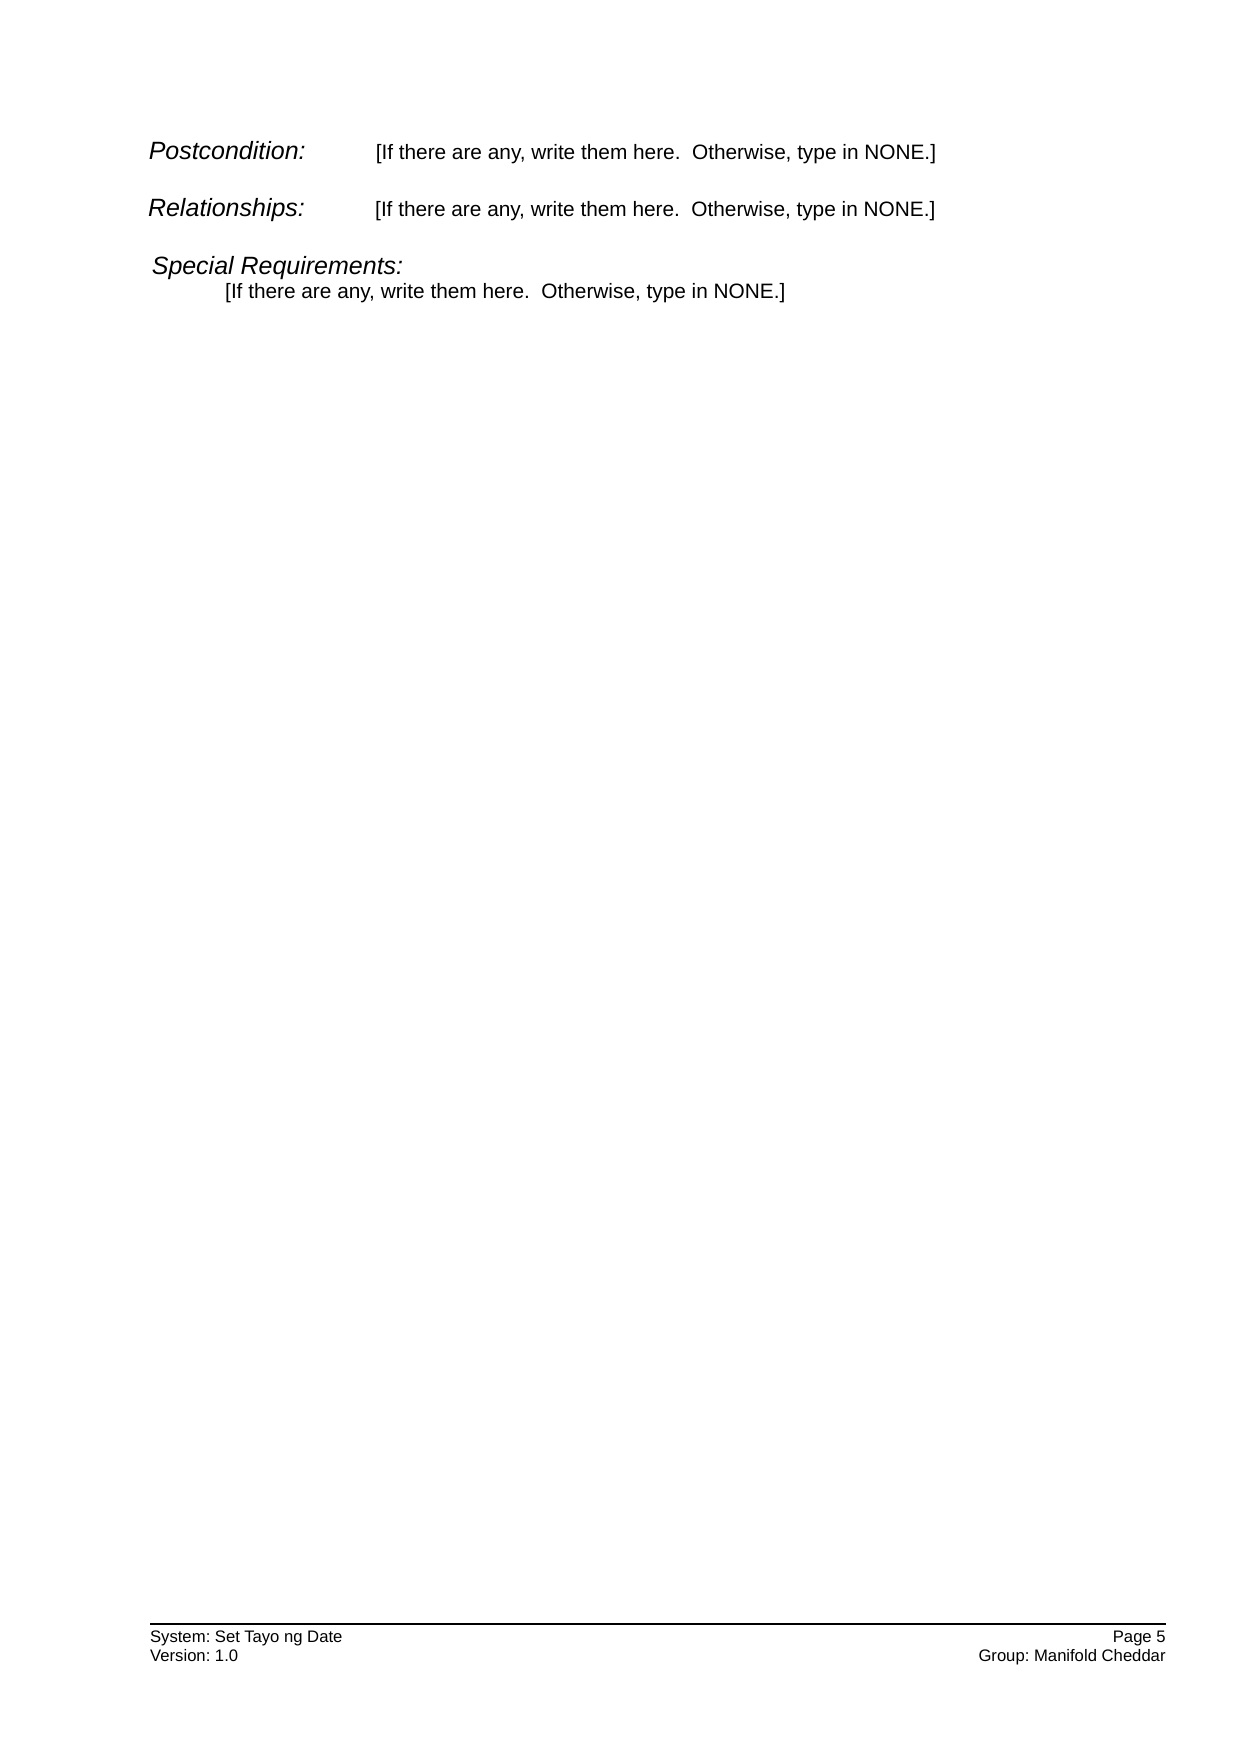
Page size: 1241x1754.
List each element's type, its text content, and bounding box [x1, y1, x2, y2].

text [If there are any, write them here. Otherwise, type in NONE.] [225, 279, 1166, 303]
text Special Requirements: [152, 251, 1166, 279]
text Relationships: [If there are any, write them here. Otherwise, type in NONE.] [148, 193, 1166, 222]
text Postcondition: [If there are any, write them here. Otherwise, type in NONE.] [148, 136, 1166, 164]
